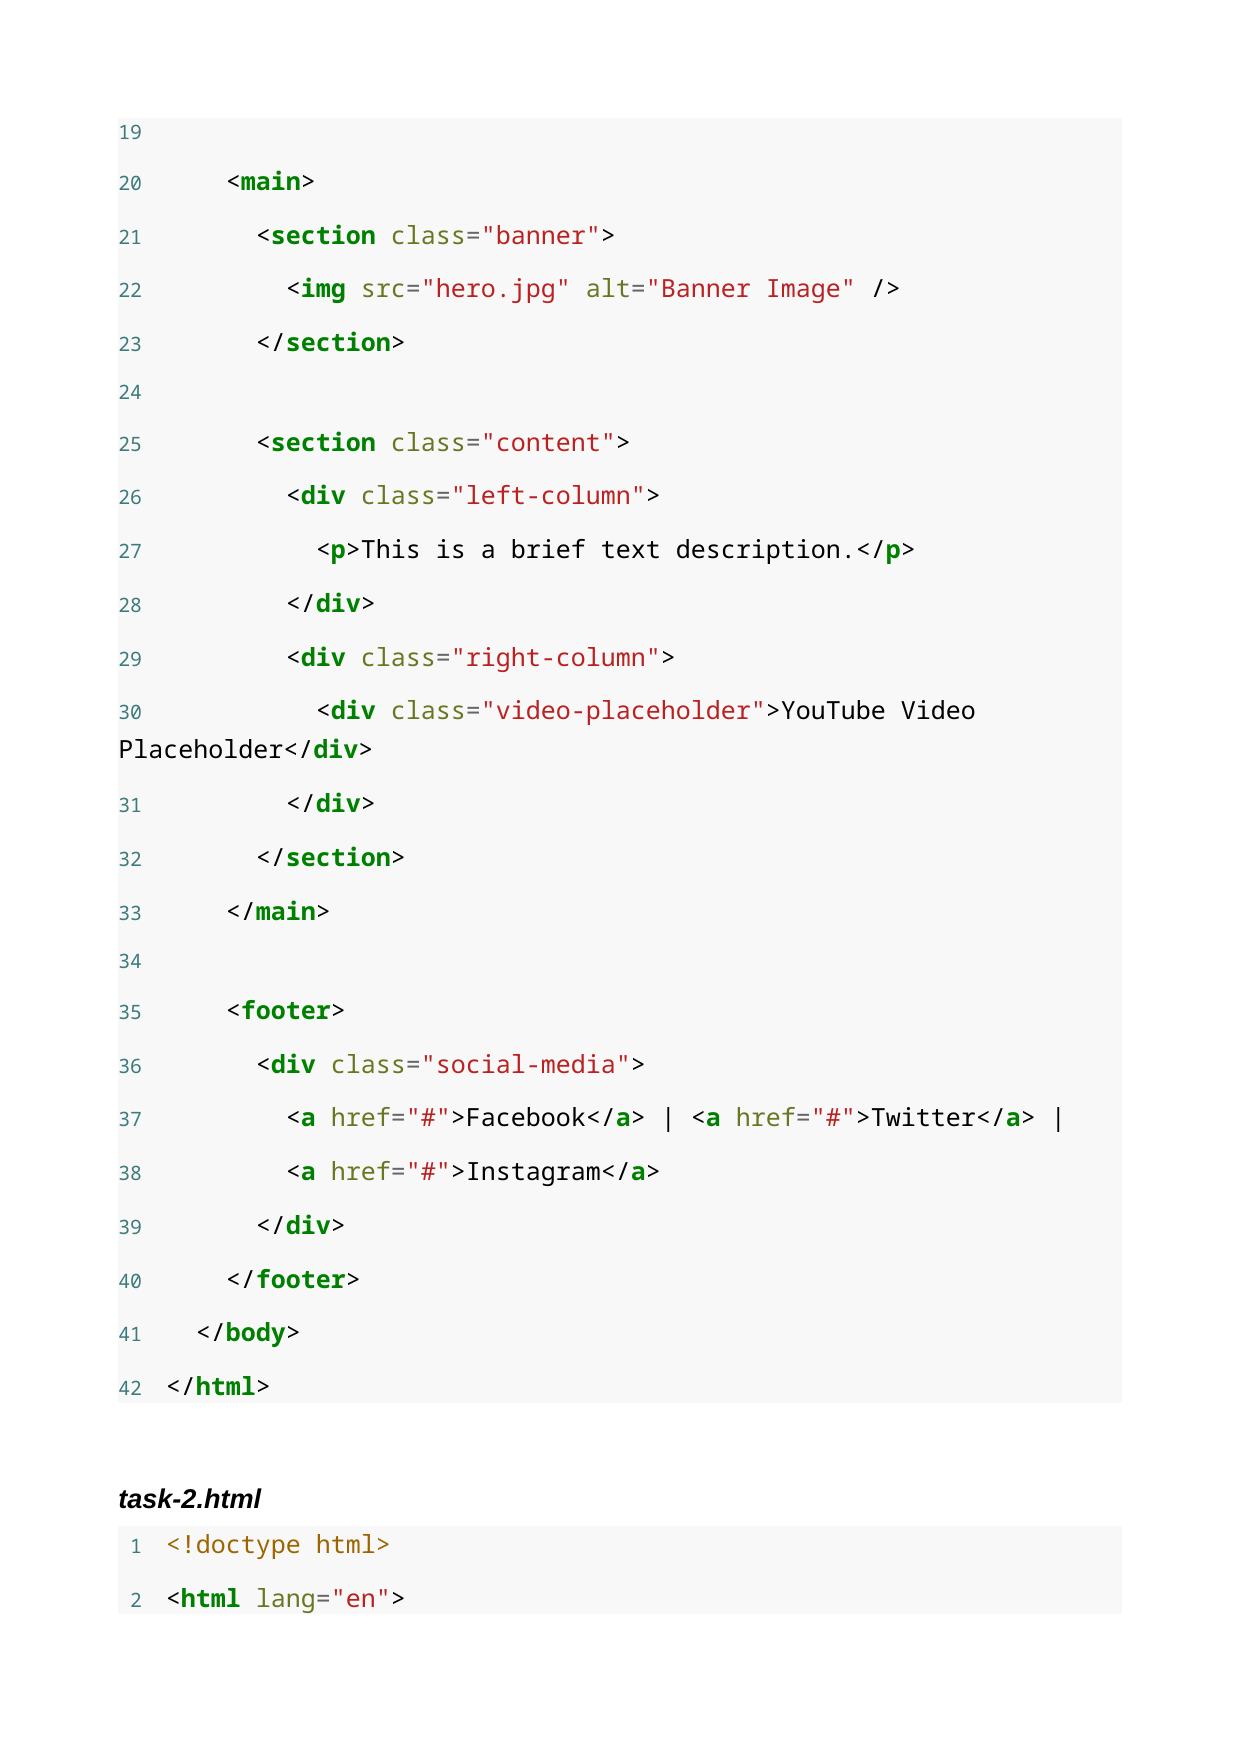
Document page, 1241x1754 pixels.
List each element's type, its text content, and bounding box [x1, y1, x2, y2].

text 40 </footer> [118, 1261, 1122, 1295]
text 31 </div> [118, 786, 1122, 820]
text 24 [118, 379, 1122, 406]
text 27 <p>This is a brief text description.</p> [118, 532, 1122, 566]
text 37 <a href="#">Facebook</a> | <a href="#">Twitter</a> | [118, 1100, 1122, 1134]
text 42 </html> [118, 1369, 1122, 1403]
text 34 [118, 947, 1122, 974]
text 26 <div class="left-column"> [118, 478, 1122, 512]
text 39 </div> [118, 1208, 1122, 1242]
text 29 <div class="right-column"> [118, 639, 1122, 673]
text 25 <section class="content"> [118, 424, 1122, 458]
text 1 <!doctype html> [118, 1526, 1122, 1561]
text 2 <html lang="en"> [118, 1580, 1122, 1614]
text 21 <section class="banner"> [118, 217, 1122, 251]
text 19 [118, 118, 1122, 145]
text 41 </body> [118, 1315, 1122, 1349]
text 30 <div class="video-placeholder">YouTube Video Placeholder</div> [118, 693, 1122, 766]
subtitle task-2.html [118, 1483, 1122, 1514]
text 35 <footer> [118, 993, 1122, 1027]
text 33 </main> [118, 893, 1122, 927]
text 23 </section> [118, 325, 1122, 359]
text 20 <main> [118, 164, 1122, 198]
text 32 </section> [118, 839, 1122, 874]
text 36 <div class="social-media"> [118, 1046, 1122, 1080]
text 22 <img src="hero.jpg" alt="Banner Image" /> [118, 271, 1122, 305]
text 28 </div> [118, 585, 1122, 619]
text 38 <a href="#">Instagram</a> [118, 1154, 1122, 1188]
